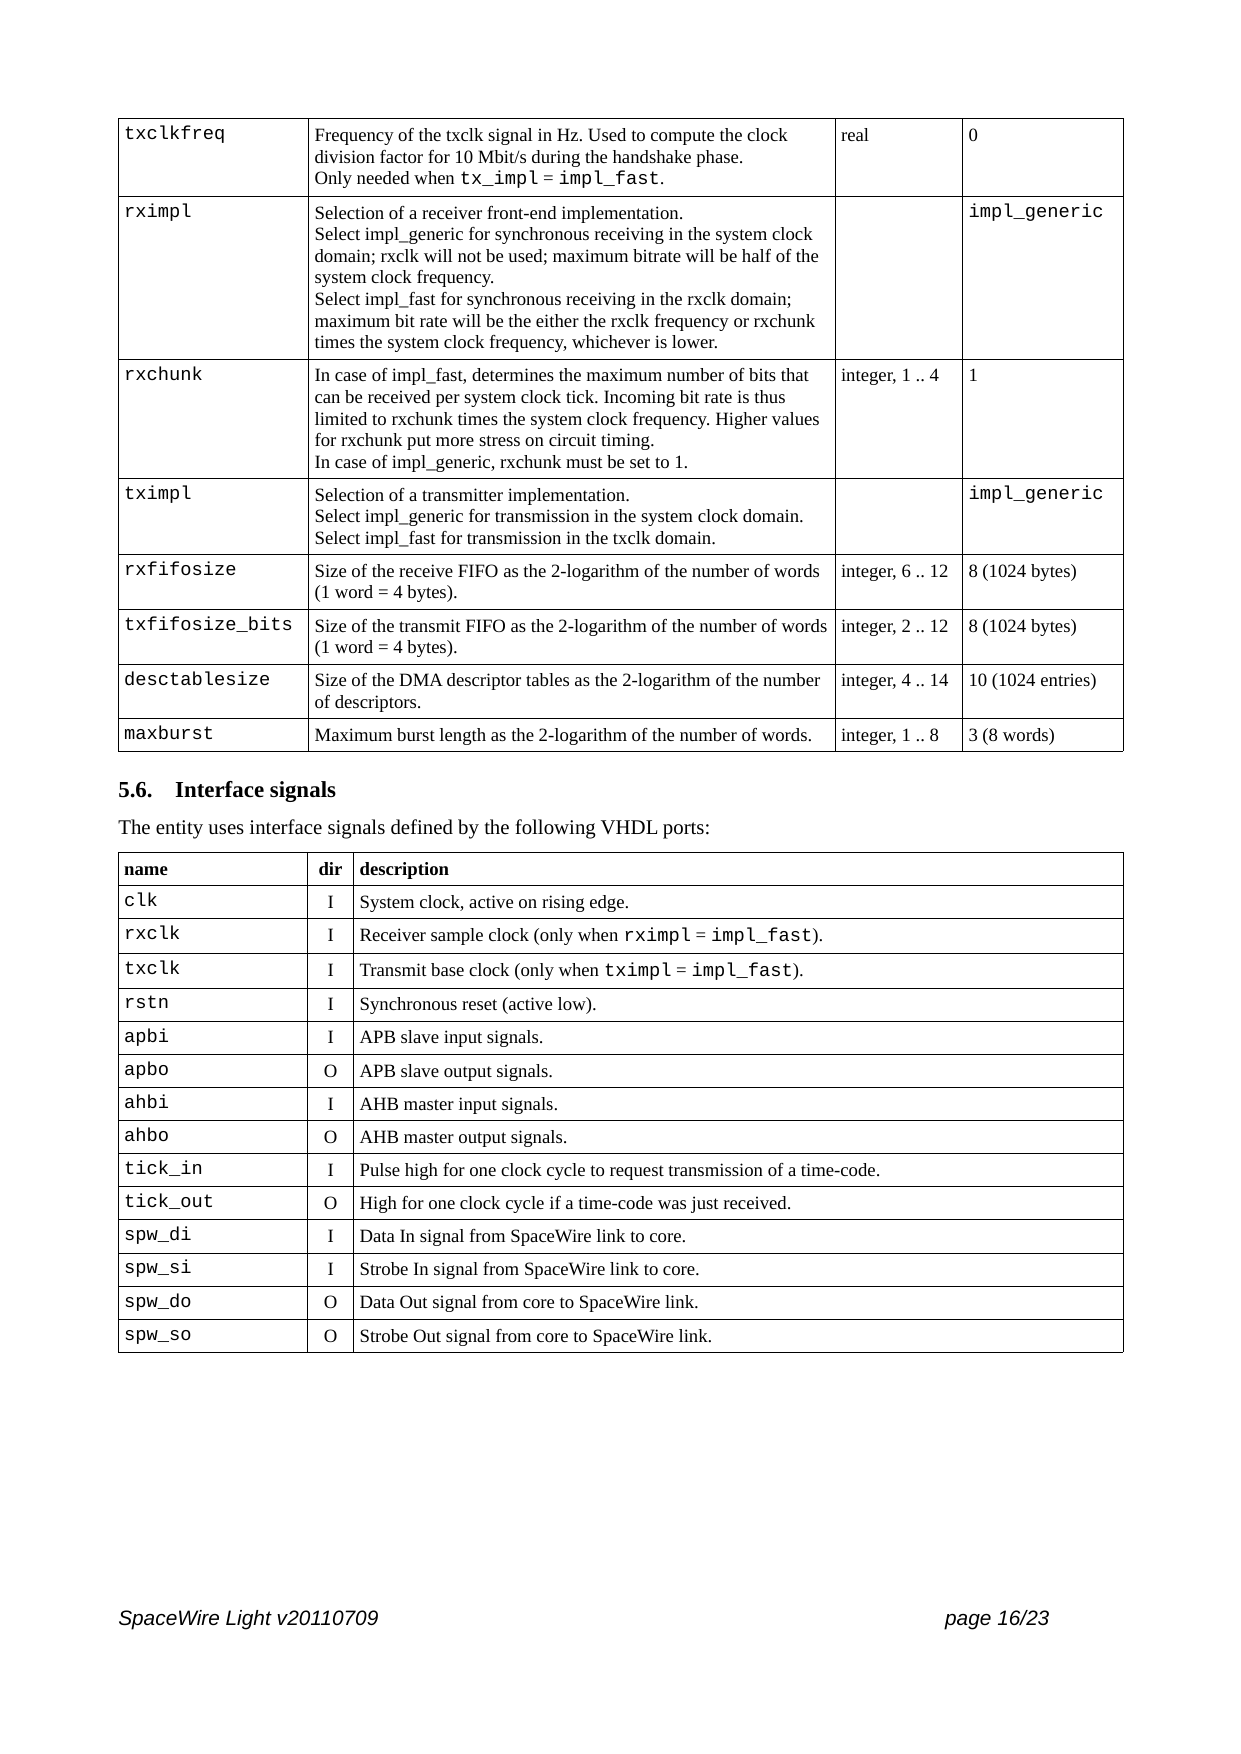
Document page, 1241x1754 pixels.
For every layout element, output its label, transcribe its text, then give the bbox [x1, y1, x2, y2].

table_cell impl_generic [963, 197, 1123, 358]
table_cell Frequency of the txclk signal in Hz. Used to compute the clock division factor for 10 Mbit/s during the handshake phase. Only needed when tx_impl = impl_fast. [309, 119, 835, 196]
table_cell I [308, 919, 353, 953]
table_cell AHB master output signals. [354, 1121, 1123, 1153]
table_cell I [308, 1220, 353, 1252]
table_cell apbi [119, 1022, 307, 1054]
table_cell integer, 2 .. 12 [836, 610, 962, 663]
table_cell Selection of a transmitter implementation. Select impl_generic for transmission in the system clock domain. Select impl_fast for transmission in the txclk domain. [309, 479, 835, 554]
table_cell txclkfreq [119, 119, 308, 196]
table_cell maxburst [119, 719, 308, 751]
table_cell Data Out signal from core to SpaceWire link. [354, 1287, 1123, 1319]
table_cell I [308, 989, 353, 1021]
table_cell spw_si [119, 1254, 307, 1286]
table_cell I [308, 954, 353, 987]
table_cell desctablesize [119, 665, 308, 718]
table_cell I [308, 1254, 353, 1286]
table_cell integer, 1 .. 4 [836, 360, 962, 478]
table_header name [119, 853, 307, 885]
table_cell In case of impl_fast, determines the maximum number of bits that can be received per system clock tick. Incoming bit rate is thus limited to rxchunk times the system clock frequency. Higher values for rxchunk put more stress on circuit timing. In case of impl_generic, rxchunk must be set to 1. [309, 360, 835, 478]
table_cell AHB master input signals. [354, 1088, 1123, 1120]
table_cell System clock, active on rising edge. [354, 886, 1123, 918]
table_cell Size of the transmit FIFO as the 2-logarithm of the number of words (1 word = 4 bytes). [309, 610, 835, 663]
table_header description [354, 853, 1123, 885]
table_cell tximpl [119, 479, 308, 554]
table_cell Strobe In signal from SpaceWire link to core. [354, 1254, 1123, 1286]
table_cell Data In signal from SpaceWire link to core. [354, 1220, 1123, 1252]
table_cell 1 [963, 360, 1123, 478]
table_cell Transmit base clock (only when tximpl = impl_fast). [354, 954, 1123, 987]
table_cell spw_do [119, 1287, 307, 1319]
table_cell real [836, 119, 962, 196]
table_cell integer, 6 .. 12 [836, 555, 962, 609]
table_cell [836, 479, 962, 554]
table_cell High for one clock cycle if a time-code was just received. [354, 1187, 1123, 1219]
text The entity uses interface signals defined by the following VHDL ports: [118, 815, 1122, 839]
table_cell txclk [119, 954, 307, 987]
table_cell Maximum burst length as the 2-logarithm of the number of words. [309, 719, 835, 751]
table_cell spw_so [119, 1320, 307, 1352]
table_cell tick_in [119, 1154, 307, 1186]
table_cell 10 (1024 entries) [963, 665, 1123, 718]
table_cell O [308, 1187, 353, 1219]
table_cell 8 (1024 bytes) [963, 610, 1123, 663]
table_cell txfifosize_bits [119, 610, 308, 663]
table_cell Size of the DMA descriptor tables as the 2-logarithm of the number of descriptors. [309, 665, 835, 718]
table_cell I [308, 1088, 353, 1120]
table_cell spw_di [119, 1220, 307, 1252]
table_cell I [308, 886, 353, 918]
table_cell [836, 197, 962, 358]
table_cell O [308, 1121, 353, 1153]
table_cell Synchronous reset (active low). [354, 989, 1123, 1021]
table_cell clk [119, 886, 307, 918]
table_cell O [308, 1055, 353, 1087]
table_cell ahbi [119, 1088, 307, 1120]
table_cell rstn [119, 989, 307, 1021]
table_cell Strobe Out signal from core to SpaceWire link. [354, 1320, 1123, 1352]
subtitle Interface signals [118, 776, 1122, 803]
table_cell I [308, 1022, 353, 1054]
table_cell impl_generic [963, 479, 1123, 554]
table_cell rxchunk [119, 360, 308, 478]
table_cell integer, 1 .. 8 [836, 719, 962, 751]
table_cell rximpl [119, 197, 308, 358]
table_cell I [308, 1154, 353, 1186]
table_cell 3 (8 words) [963, 719, 1123, 751]
table_cell Pulse high for one clock cycle to request transmission of a time-code. [354, 1154, 1123, 1186]
table_cell apbo [119, 1055, 307, 1087]
table_cell APB slave output signals. [354, 1055, 1123, 1087]
table_cell tick_out [119, 1187, 307, 1219]
table_cell O [308, 1287, 353, 1319]
table_cell 8 (1024 bytes) [963, 555, 1123, 609]
table_cell Size of the receive FIFO as the 2-logarithm of the number of words (1 word = 4 bytes). [309, 555, 835, 609]
table_cell ahbo [119, 1121, 307, 1153]
table_cell O [308, 1320, 353, 1352]
table_cell Receiver sample clock (only when rximpl = impl_fast). [354, 919, 1123, 953]
table_cell 0 [963, 119, 1123, 196]
table_header dir [308, 853, 353, 885]
table_cell APB slave input signals. [354, 1022, 1123, 1054]
table_cell rxclk [119, 919, 307, 953]
table_cell Selection of a receiver front-end implementation. Select impl_generic for synchronous receiving in the system clock domain; rxclk will not be used; maximum bitrate will be half of the system clock frequency. Select impl_fast for synchronous receiving in the rxclk domain; maximum bit rate will be the either the rxclk frequency or rxchunk times the system clock frequency, whichever is lower. [309, 197, 835, 358]
table_cell integer, 4 .. 14 [836, 665, 962, 718]
table_cell rxfifosize [119, 555, 308, 609]
